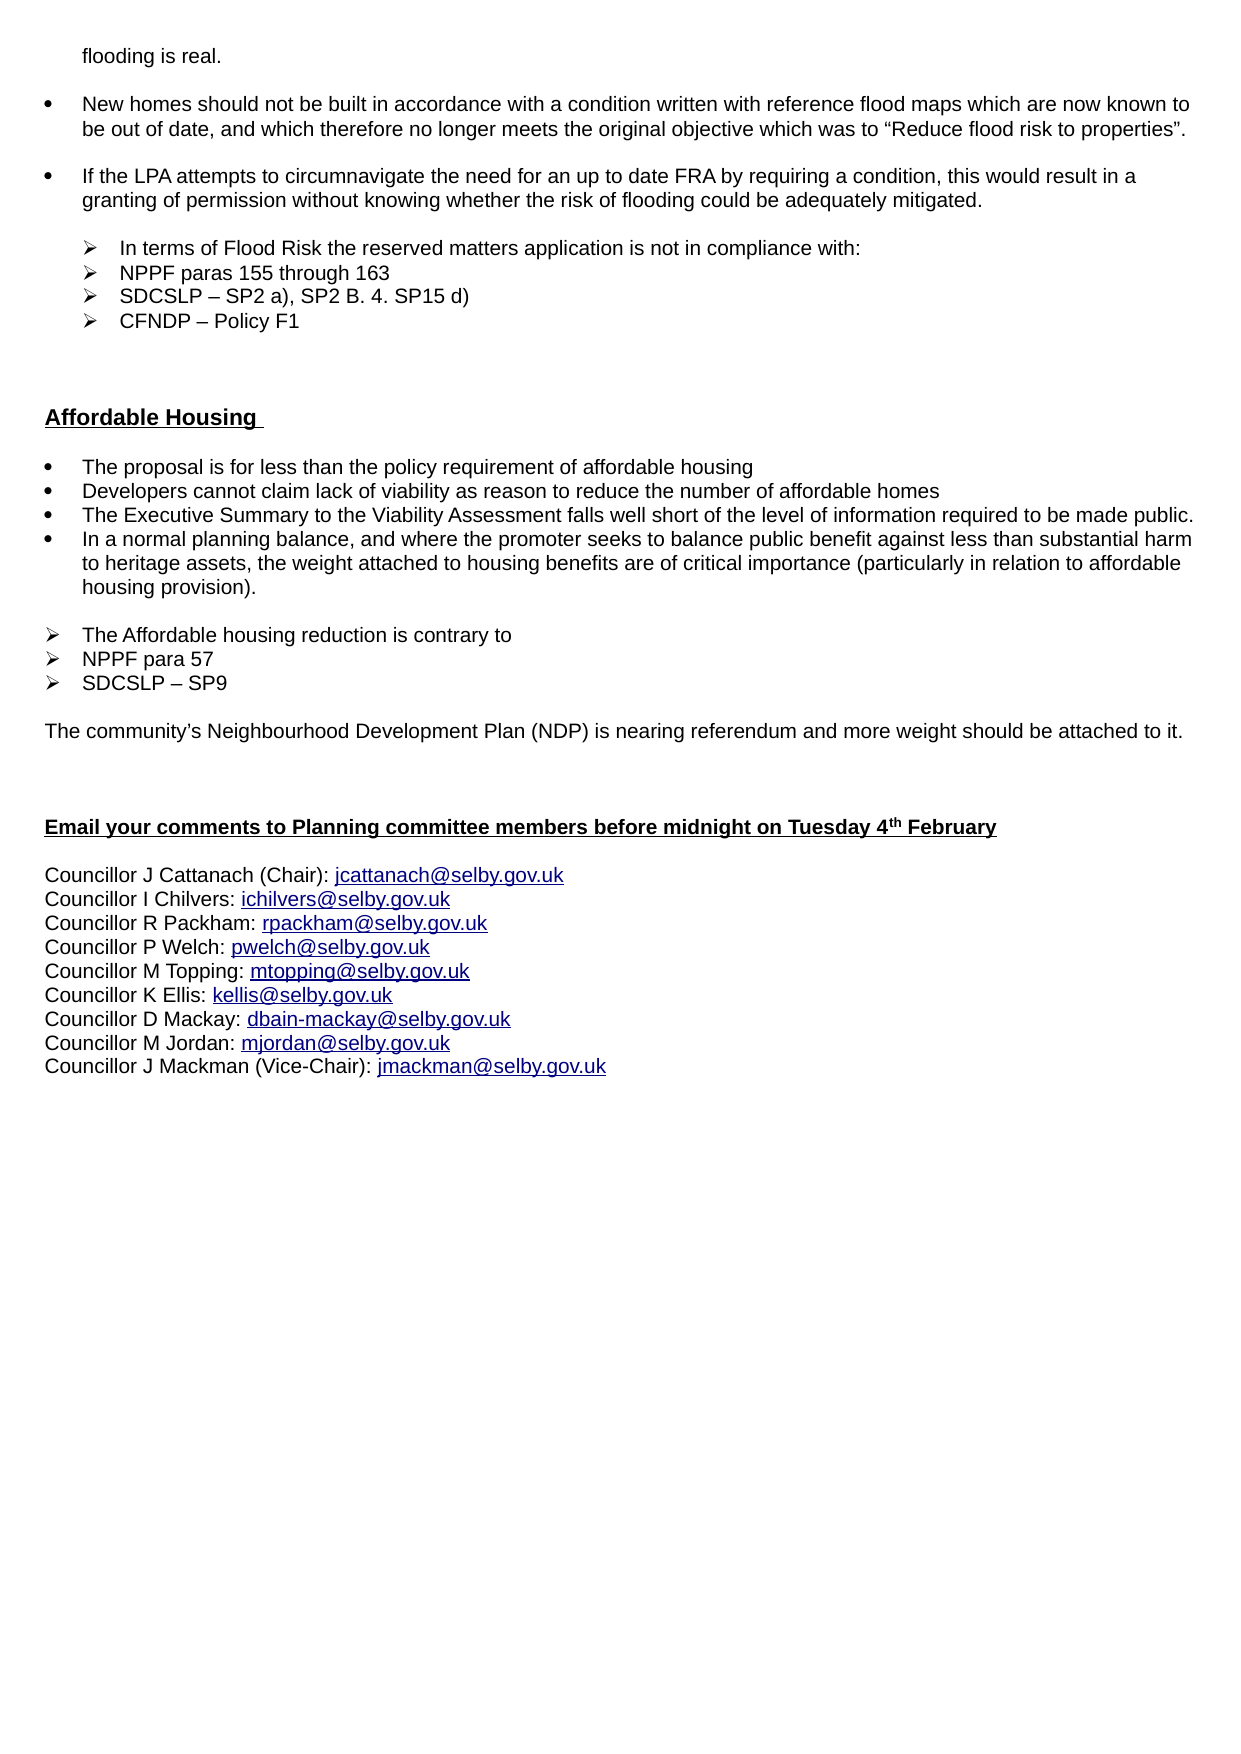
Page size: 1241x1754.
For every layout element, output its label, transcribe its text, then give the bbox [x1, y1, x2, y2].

text Email your comments to Planning committee members before midnight on Tuesday 4th February [44, 815, 1196, 839]
list SDCSLP – SP9 [44, 671, 1196, 695]
text Councillor J Mackman (Vice-Chair): jmackman@selby.gov.uk [44, 1054, 1196, 1078]
list If the LPA attempts to circumnavigate the need for an up to date FRA by requiring a condition, this would result in a granting of permission without knowing whether the risk of flooding could be adequately mitigated. [44, 164, 1196, 212]
text Councillor P Welch: pwelch@selby.gov.uk [44, 934, 1196, 958]
list The Affordable housing reduction is contrary to [44, 623, 1196, 647]
list In terms of Flood Risk the reserved matters application is not in compliance with: [82, 236, 1196, 260]
list The Executive Summary to the Viability Assessment falls well short of the level of information required to be made public. [44, 503, 1196, 527]
list flooding is real. [44, 44, 1196, 68]
text Councillor M Jordan: mjordan@selby.gov.uk [44, 1030, 1196, 1054]
list NPPF paras 155 through 163 [82, 260, 1196, 284]
list In a normal planning balance, and where the promoter seeks to balance public benefit against less than substantial harm to heritage assets, the weight attached to housing benefits are of critical importance (particularly in relation to affordable housing provision). [44, 527, 1196, 599]
text Councillor M Topping: mtopping@selby.gov.uk [44, 958, 1196, 982]
text Affordable Housing [44, 404, 1196, 431]
list Developers cannot claim lack of viability as reason to reduce the number of affordable homes [44, 479, 1196, 503]
list The proposal is for less than the policy requirement of affordable housing [44, 455, 1196, 479]
text Councillor K Ellis: kellis@selby.gov.uk [44, 982, 1196, 1006]
text Councillor I Chilvers: ichilvers@selby.gov.uk [44, 887, 1196, 911]
text Councillor J Cattanach (Chair): jcattanach@selby.gov.uk [44, 863, 1196, 887]
text Councillor R Packham: rpackham@selby.gov.uk [44, 911, 1196, 934]
list SDCSLP – SP2 a), SP2 B. 4. SP15 d) [82, 284, 1196, 308]
list CFNDP – Policy F1 [82, 308, 1196, 332]
text Councillor D Mackay: dbain-mackay@selby.gov.uk [44, 1006, 1196, 1030]
text The community’s Neighbourhood Development Plan (NDP) is nearing referendum and more weight should be attached to it. [44, 719, 1196, 743]
list NPPF para 57 [44, 647, 1196, 671]
list New homes should not be built in accordance with a condition written with reference flood maps which are now known to be out of date, and which therefore no longer meets the original objective which was to “Reduce flood risk to properties”. [44, 92, 1196, 140]
